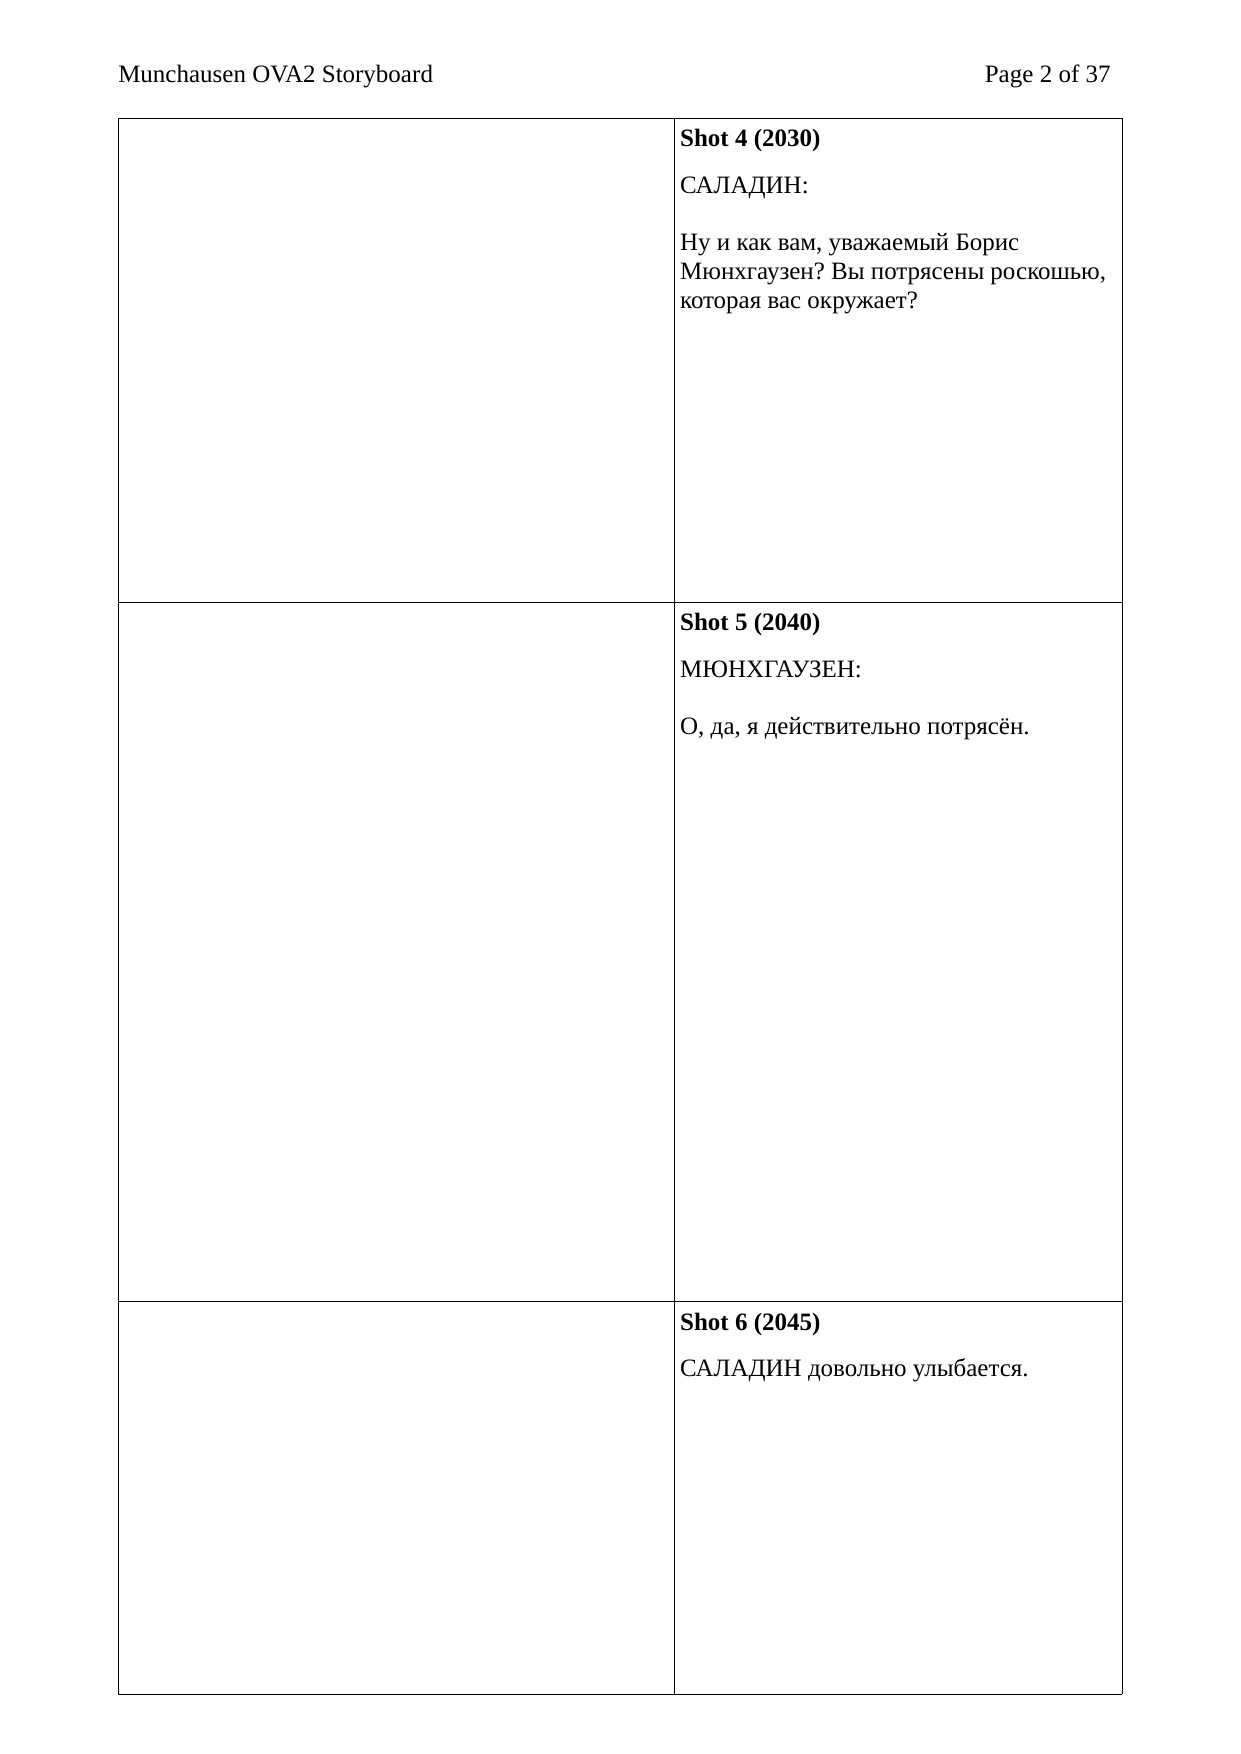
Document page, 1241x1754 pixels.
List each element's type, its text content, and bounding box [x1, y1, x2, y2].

table_cell [119, 603, 674, 1301]
table_cell Shot 4 (2030) САЛАДИН: Ну и как вам, уважаемый Борис Мюнхгаузен? Вы потрясены роскошью, которая вас окружает? [675, 119, 1122, 602]
table_cell [119, 1302, 674, 1694]
table_cell Shot 6 (2045) САЛАДИН довольно улыбается. [675, 1302, 1122, 1694]
table_cell Shot 5 (2040) МЮНХГАУЗЕН: О, да, я действительно потрясён. [675, 603, 1122, 1301]
table_cell [119, 119, 674, 602]
